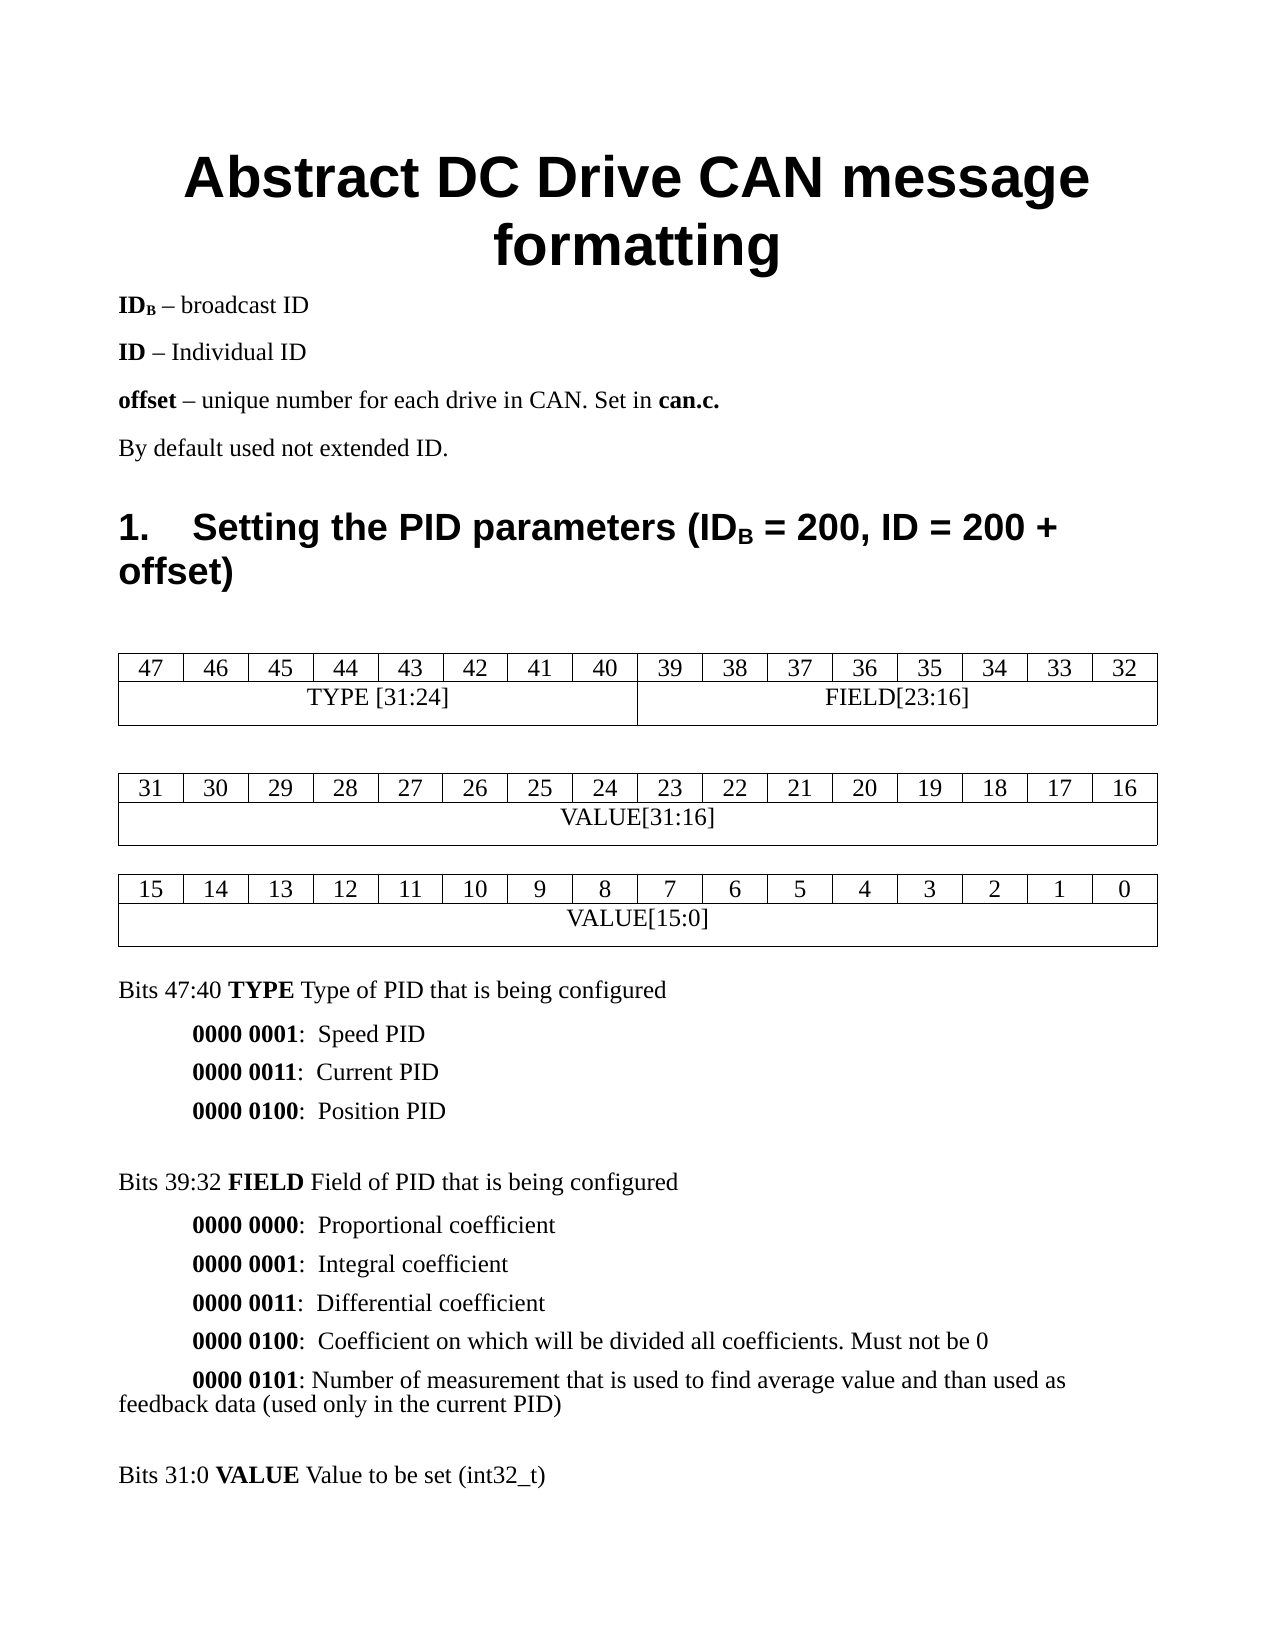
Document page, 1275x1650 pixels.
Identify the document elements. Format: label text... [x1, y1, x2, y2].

table_header 0 [1093, 875, 1157, 903]
text Bits 47:40 TYPE Type of PID that is being configured [118, 975, 1157, 1004]
table_header 7 [638, 875, 702, 903]
text 0000 0001: Integral coefficient [118, 1253, 1157, 1277]
table_header 26 [443, 774, 507, 802]
table_header 10 [443, 875, 507, 903]
table_cell FIELD[23:16] [638, 682, 1157, 725]
table_header 29 [249, 774, 313, 802]
table_header 22 [703, 774, 767, 802]
table_header 28 [314, 774, 378, 802]
table_header 15 [119, 875, 183, 903]
title Abstract DC Drive CAN message formatting [118, 143, 1157, 277]
table_header 32 [1093, 654, 1157, 681]
table_header 24 [573, 774, 637, 802]
table_header 40 [573, 654, 637, 681]
table_cell VALUE[31:16] [119, 803, 1157, 845]
table_header 18 [963, 774, 1027, 802]
subtitle Setting the PID parameters (IDB = 200, ID = 200 + offset) [118, 505, 1157, 592]
text 0000 0000: Proportional coefficient [118, 1215, 1157, 1239]
table_header 14 [184, 875, 248, 903]
table_header 45 [249, 654, 313, 681]
text ID – Individual ID [118, 337, 1157, 366]
table_header 16 [1093, 774, 1157, 802]
table_header 34 [963, 654, 1027, 681]
table_header 5 [768, 875, 832, 903]
text 0000 0100: Coefficient on which will be divided all coefficients. Must not be 0 [118, 1330, 1157, 1354]
table_header 27 [379, 774, 442, 802]
table_header 19 [898, 774, 962, 802]
table_header 12 [314, 875, 378, 903]
table_header 13 [249, 875, 313, 903]
table_header 20 [833, 774, 897, 802]
table_cell VALUE[15:0] [119, 904, 1157, 946]
table_header 9 [508, 875, 572, 903]
text IDB – broadcast ID [118, 290, 1157, 318]
text 0000 0011: Differential coefficient [118, 1292, 1157, 1316]
table_header 37 [768, 654, 832, 681]
table_header 21 [768, 774, 832, 802]
table_header 47 [119, 654, 183, 681]
text 0000 0101: Number of measurement that is used to find average value and than used as feedback data (used only in the current PID) [118, 1369, 1157, 1417]
table_header 41 [508, 654, 572, 681]
text 0000 0100: Position PID [118, 1100, 1157, 1124]
table_header 25 [508, 774, 572, 802]
text Bits 39:32 FIELD Field of PID that is being configured [118, 1167, 1157, 1196]
table_header 36 [833, 654, 897, 681]
table_header 38 [703, 654, 767, 681]
table_header 44 [314, 654, 378, 681]
table_cell TYPE [31:24] [119, 682, 637, 725]
table_header 3 [898, 875, 962, 903]
table_header 33 [1028, 654, 1092, 681]
table_header 23 [638, 774, 702, 802]
table_header 39 [638, 654, 702, 681]
text offset – unique number for each drive in CAN. Set in can.c. [118, 385, 1157, 414]
table_header 42 [444, 654, 507, 681]
table_header 43 [379, 654, 443, 681]
table_header 46 [184, 654, 248, 681]
table_header 4 [833, 875, 897, 903]
text By default used not extended ID. [118, 433, 1157, 461]
text 0000 0011: Current PID [118, 1061, 1157, 1085]
table_header 30 [184, 774, 248, 802]
table_header 35 [898, 654, 962, 681]
text 0000 0001: Speed PID [118, 1023, 1157, 1047]
table_header 17 [1028, 774, 1092, 802]
table_header 6 [703, 875, 767, 903]
table_header 8 [573, 875, 637, 903]
table_header 2 [963, 875, 1027, 903]
table_header 1 [1028, 875, 1092, 903]
table_header 11 [379, 875, 442, 903]
text Bits 31:0 VALUE Value to be set (int32_t) [118, 1460, 1157, 1489]
table_header 31 [119, 774, 183, 802]
